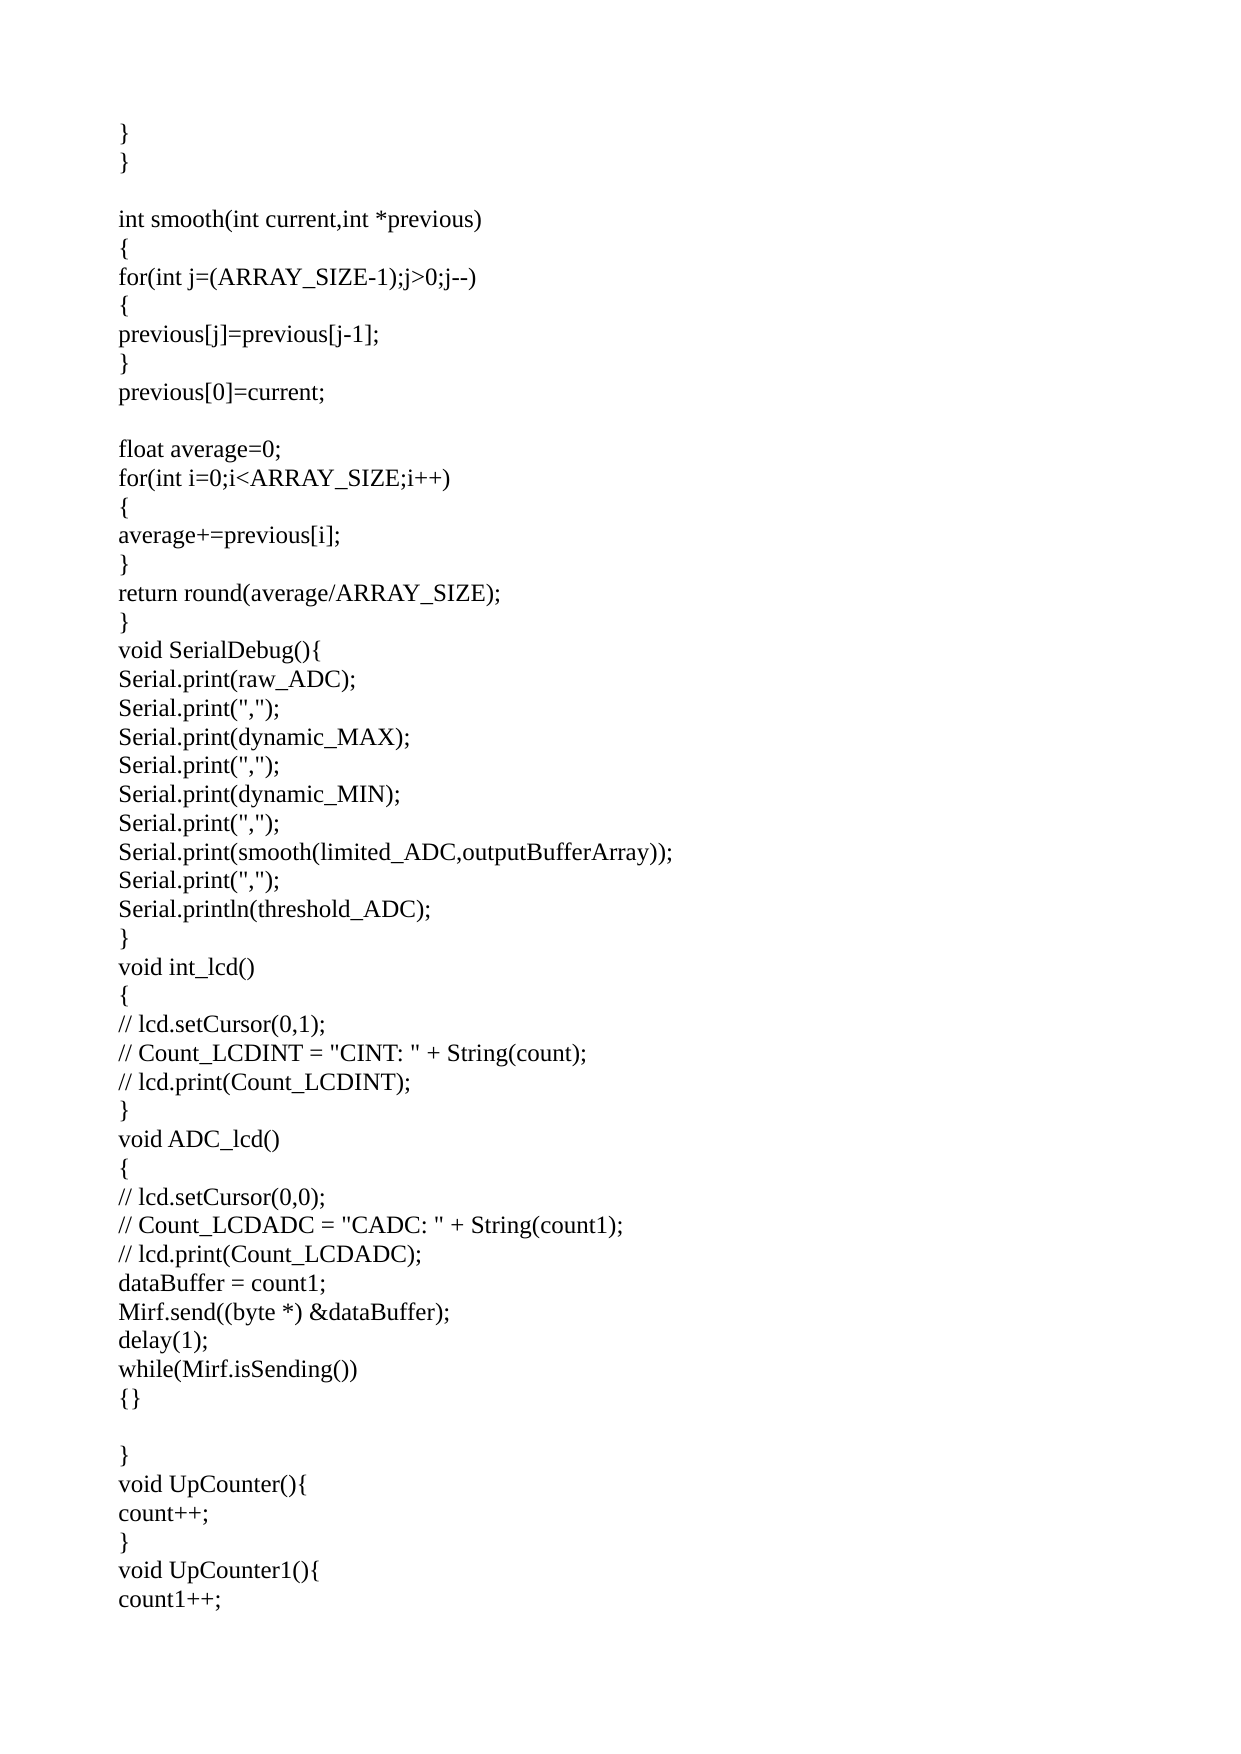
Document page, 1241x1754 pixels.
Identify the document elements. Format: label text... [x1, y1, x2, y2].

text // lcd.setCursor(0,1); [118, 1009, 1122, 1038]
text Serial.print(raw_ADC); [118, 664, 1122, 693]
text // Count_LCDADC = "CADC: " + String(count1); [118, 1211, 1122, 1239]
text void UpCounter(){ [118, 1469, 1122, 1498]
text } [118, 1096, 1122, 1124]
text } [118, 118, 1122, 147]
text void UpCounter1(){ [118, 1556, 1122, 1584]
text delay(1); [118, 1326, 1122, 1354]
text { [118, 1153, 1122, 1182]
text { [118, 492, 1122, 521]
text Serial.print(","); [118, 751, 1122, 779]
text } [118, 607, 1122, 636]
text // lcd.print(Count_LCDADC); [118, 1239, 1122, 1268]
text // Count_LCDINT = "CINT: " + String(count); [118, 1038, 1122, 1067]
text void ADC_lcd() [118, 1124, 1122, 1153]
text int smooth(int current,int *previous) [118, 204, 1122, 233]
text for(int i=0;i<ARRAY_SIZE;i++) [118, 463, 1122, 492]
text void int_lcd() [118, 952, 1122, 981]
text count++; [118, 1498, 1122, 1527]
text // lcd.setCursor(0,0); [118, 1182, 1122, 1211]
text while(Mirf.isSending()) [118, 1354, 1122, 1383]
text float average=0; [118, 434, 1122, 463]
text Serial.print(","); [118, 866, 1122, 894]
text Serial.print(","); [118, 693, 1122, 722]
text average+=previous[i]; [118, 521, 1122, 549]
text } [118, 923, 1122, 952]
text Serial.print(dynamic_MAX); [118, 722, 1122, 751]
text {} [118, 1383, 1122, 1412]
text } [118, 1441, 1122, 1469]
text count1++; [118, 1584, 1122, 1613]
text Serial.print(smooth(limited_ADC,outputBufferArray)); [118, 837, 1122, 866]
text Mirf.send((byte *) &dataBuffer); [118, 1297, 1122, 1326]
text void SerialDebug(){ [118, 636, 1122, 664]
text dataBuffer = count1; [118, 1268, 1122, 1297]
text Serial.print(","); [118, 808, 1122, 837]
text // lcd.print(Count_LCDINT); [118, 1067, 1122, 1096]
text for(int j=(ARRAY_SIZE-1);j>0;j--) [118, 262, 1122, 291]
text } [118, 147, 1122, 176]
text } [118, 549, 1122, 578]
text { [118, 981, 1122, 1009]
text } [118, 1527, 1122, 1556]
text } [118, 348, 1122, 377]
text { [118, 291, 1122, 319]
text { [118, 233, 1122, 262]
text Serial.print(dynamic_MIN); [118, 779, 1122, 808]
text previous[0]=current; [118, 377, 1122, 406]
text Serial.println(threshold_ADC); [118, 894, 1122, 923]
text previous[j]=previous[j-1]; [118, 319, 1122, 348]
text return round(average/ARRAY_SIZE); [118, 578, 1122, 607]
